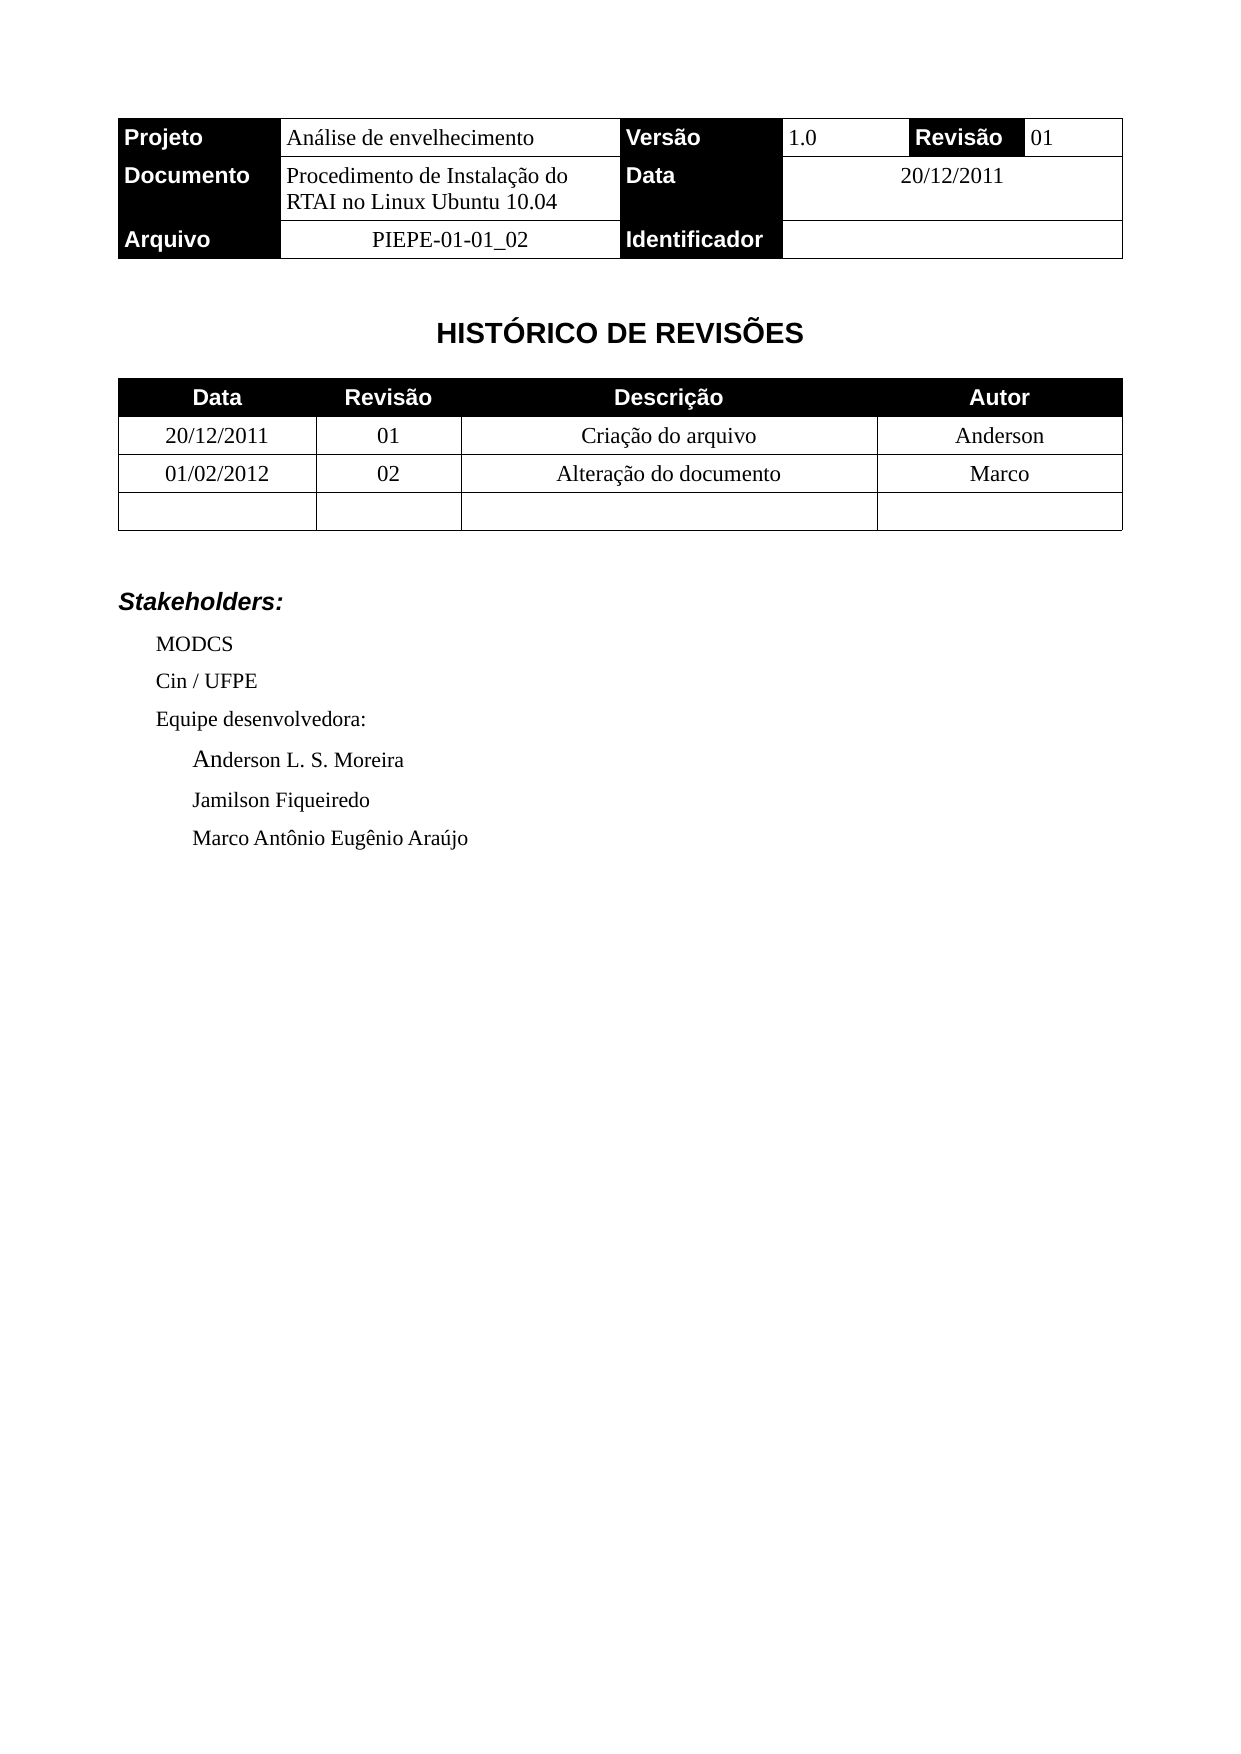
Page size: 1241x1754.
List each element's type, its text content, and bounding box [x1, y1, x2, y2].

table_cell Anderson [878, 417, 1122, 454]
table_header 1.0 [783, 119, 909, 156]
table_header 01 [1025, 119, 1122, 156]
text HISTÓRICO DE REVISÕES [118, 316, 1122, 349]
text Marco Antônio Eugênio Araújo [118, 825, 1122, 850]
text MODCS [118, 631, 1122, 656]
table_header Descrição [462, 379, 877, 416]
table_cell Procedimento de Instalação do RTAI no Linux Ubuntu 10.04 [281, 157, 620, 220]
text Anderson L. S. Moreira [118, 744, 1122, 773]
table_cell Alteração do documento [462, 455, 877, 492]
table_cell [317, 493, 461, 530]
table_cell Documento [119, 157, 280, 220]
table_cell Marco [878, 455, 1122, 492]
table_cell Identificador [621, 221, 782, 258]
text Cin / UFPE [118, 668, 1122, 693]
table_cell [119, 493, 316, 530]
table_header Projeto [119, 119, 280, 156]
table_cell [783, 221, 1122, 258]
table_header Versão [621, 119, 782, 156]
table_cell 20/12/2011 [119, 417, 316, 454]
table_header Autor [878, 379, 1122, 416]
table_header Data [119, 379, 316, 416]
table_header Revisão [910, 119, 1024, 156]
text Equipe desenvolvedora: [118, 706, 1122, 731]
table_cell 02 [317, 455, 461, 492]
table_cell Arquivo [119, 221, 280, 258]
table_cell Data [621, 157, 782, 220]
table_cell 01/02/2012 [119, 455, 316, 492]
table_cell 20/12/2011 [783, 157, 1122, 220]
text Jamilson Fiqueiredo [118, 787, 1122, 812]
table_cell Criação do arquivo [462, 417, 877, 454]
table_cell 01 [317, 417, 461, 454]
table_cell PIEPE-01-01_02 [281, 221, 620, 258]
text Stakeholders: [118, 587, 1122, 616]
table_header Análise de envelhecimento [281, 119, 620, 156]
table_cell [878, 493, 1122, 530]
table_header Revisão [317, 379, 461, 416]
table_cell [462, 493, 877, 530]
